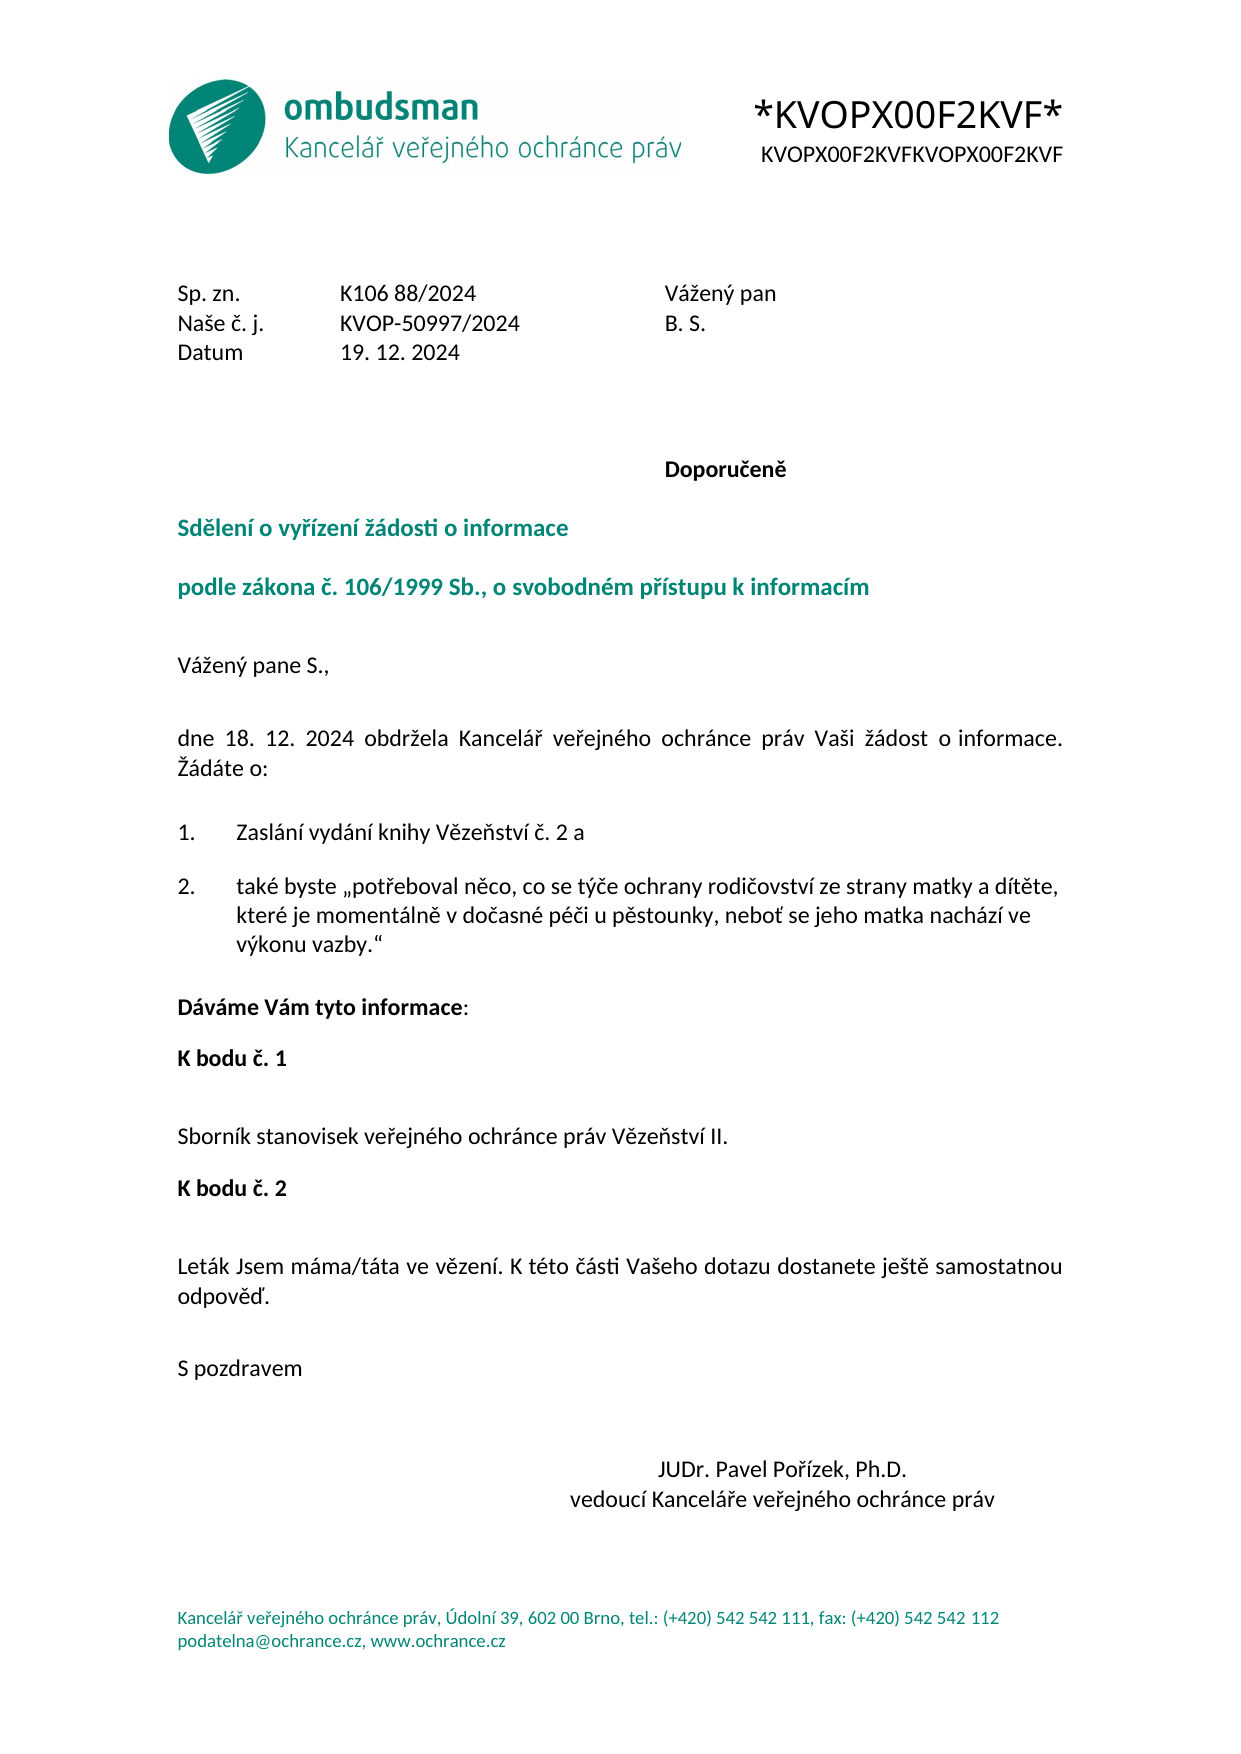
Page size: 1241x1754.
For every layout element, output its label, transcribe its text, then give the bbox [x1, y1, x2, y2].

table_header Vážený pan B. S. Doporučeně [665, 220, 1085, 513]
subtitle K bodu č. 1 [177, 1043, 1063, 1073]
list také byste „potřeboval něco, co se týče ochrany rodičovství ze strany matky a dítěte, které je momentálně v dočasné péči u pěstounky, neboť se jeho matka nachází ve výkonu vazby.“ [177, 871, 1063, 959]
text dne 18. 12. 2024 obdržela Kancelář veřejného ochránce práv Vaši žádost o informace. Žádáte o: [177, 723, 1063, 782]
text S pozdravem [177, 1353, 1063, 1382]
text vedoucí Kanceláře veřejného ochránce práv [502, 1484, 1063, 1513]
subtitle K bodu č. 2 [177, 1173, 1063, 1202]
table_header Sp. zn. Naše č. j. Datum [177, 220, 340, 513]
text JUDr. Pavel Pořízek, Ph.D. [502, 1454, 1063, 1484]
table_header K106 88/2024 KVOP-50997/2024 19. 12. 2024 [340, 220, 664, 513]
text Sborník stanovisek veřejného ochránce práv Vězeňství II. [177, 1121, 1063, 1151]
subtitle Sdělení o vyřízení žádosti o informace [177, 513, 1063, 543]
text Leták Jsem máma/táta ve vězení. K této části Vašeho dotazu dostanete ještě samostatnou odpověď. [177, 1251, 1063, 1310]
subtitle podle zákona č. 106/1999 Sb., o svobodném přístupu k informacím [177, 571, 1063, 602]
list Zaslání vydání knihy Vězeňství č. 2 a [177, 817, 1063, 846]
text Vážený pane S., [177, 651, 1063, 680]
text Dáváme Vám tyto informace: [177, 992, 1063, 1021]
